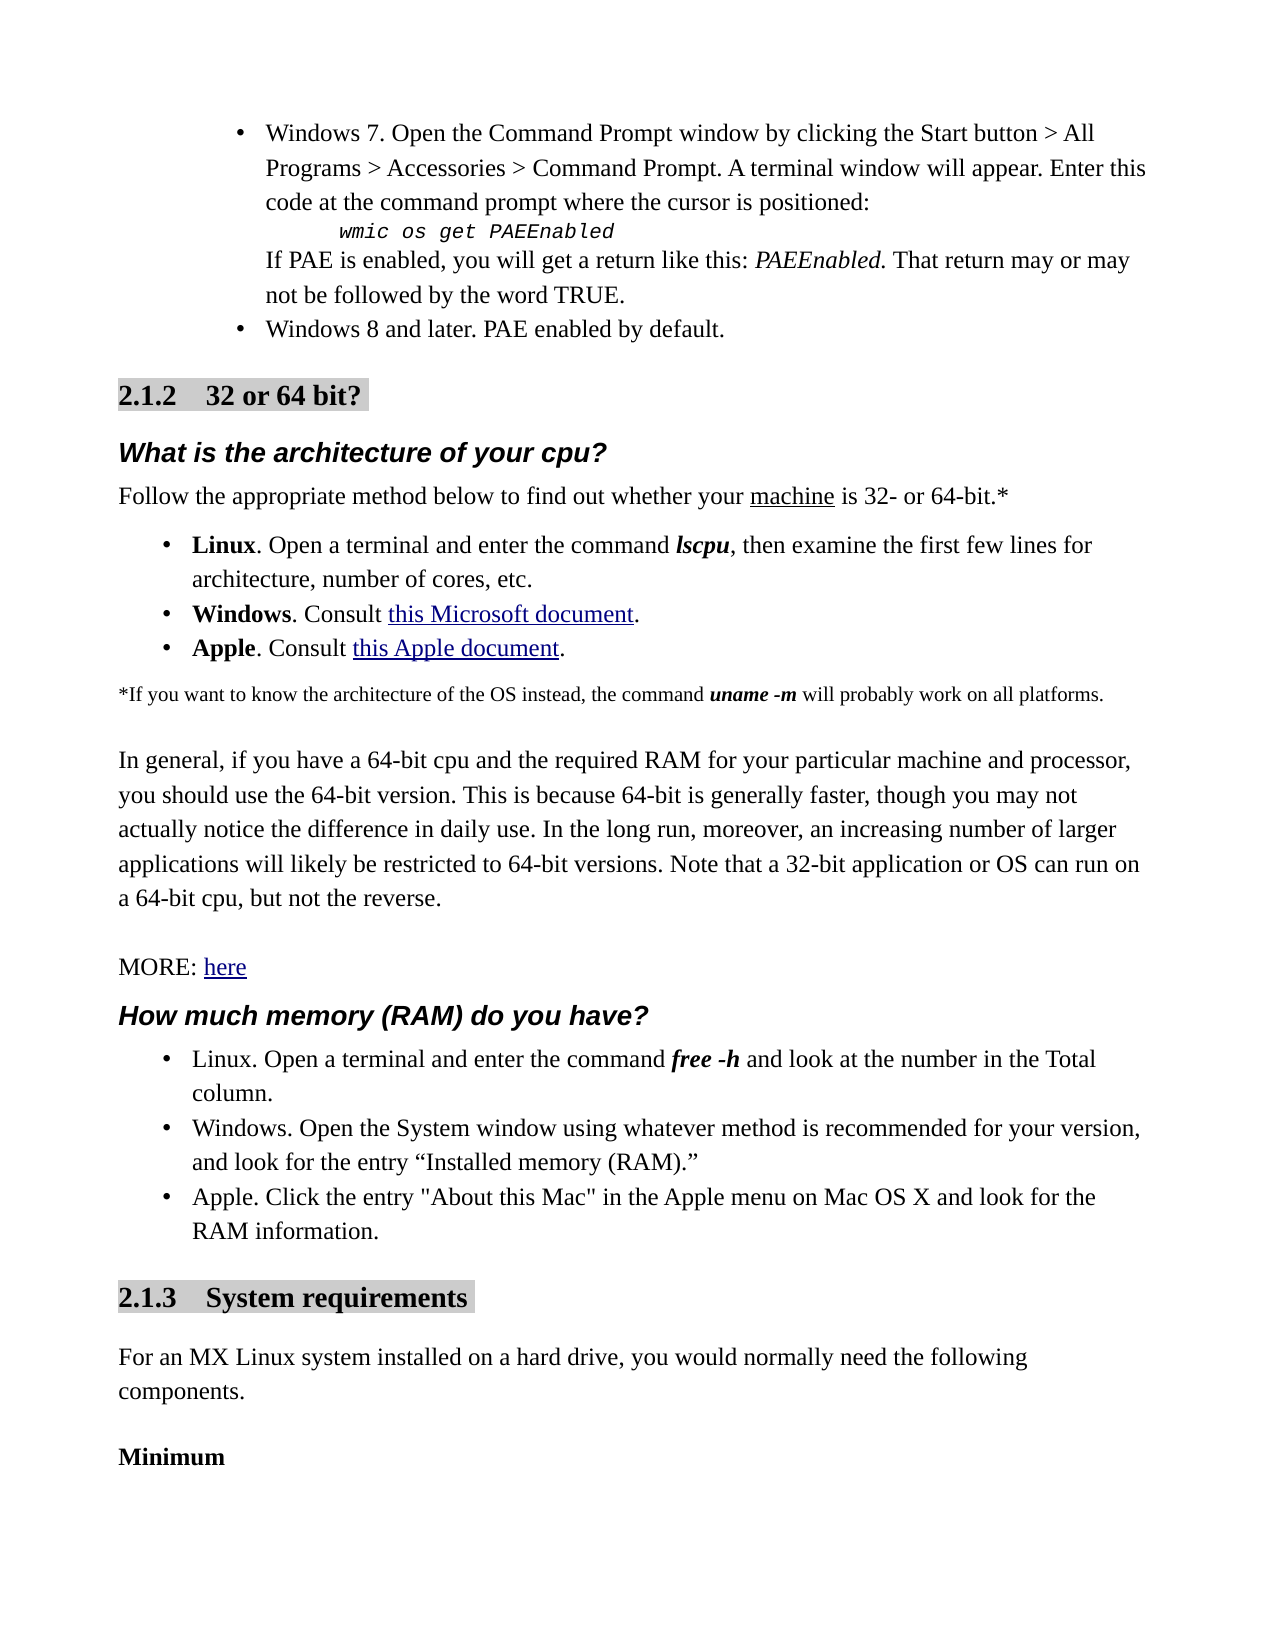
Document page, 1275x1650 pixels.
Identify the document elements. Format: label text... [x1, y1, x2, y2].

subtitle 2.1.2 32 or 64 bit? [369, 378, 1157, 411]
text In general, if you have a 64-bit cpu and the required RAM for your particular machine and processor, you should use the 64-bit version. This is because 64-bit is generally faster, though you may not actually notice the difference in daily use. In the long run, moreover, an increasing number of larger applications will likely be restricted to 64-bit versions. Note that a 32-bit application or OS can run on a 64-bit cpu, but not the reverse. [118, 746, 1157, 912]
list Windows 7. Open the Command Prompt window by clicking the Start button > All Programs > Accessories > Command Prompt. A terminal window will appear. Enter this code at the command prompt where the cursor is positioned: [236, 118, 1157, 216]
text Minimum [118, 1442, 1157, 1471]
subtitle How much memory (RAM) do you have? [118, 999, 1157, 1031]
text MORE: here [118, 952, 1157, 981]
subtitle What is the architecture of your cpu? [118, 436, 1157, 468]
text For an MX Linux system installed on a hard drive, you would normally need the following components. [118, 1342, 1142, 1405]
list wmic os get PAEEnabled [309, 222, 1157, 245]
list Windows 8 and later. PAE enabled by default. [236, 314, 1157, 343]
list Linux. Open a terminal and enter the command lscpu, then examine the first few lines for architecture, number of cores, etc. [162, 530, 1157, 593]
list Windows. Open the System window using whatever method is recommended for your version, and look for the entry “Installed memory (RAM).” [162, 1113, 1157, 1176]
list Apple. Consult this Apple document. [162, 633, 1157, 662]
subtitle 2.1.3 System requirements [475, 1280, 1157, 1313]
text *If you want to know the architecture of the OS instead, the command uname -m will probably work on all platforms. [118, 682, 1157, 706]
list Windows. Consult this Microsoft document. [162, 599, 1157, 627]
text Follow the appropriate method below to find out whether your machine is 32- or 64-bit.* [118, 481, 1157, 509]
list Apple. Click the entry "About this Mac" in the Apple menu on Mac OS X and look for the RAM information. [162, 1182, 1157, 1245]
list If PAE is enabled, you will get a return like this: PAEEnabled. That return may or may not be followed by the word TRUE. [236, 245, 1157, 308]
list Linux. Open a terminal and enter the command free -h and look at the number in the Total column. [162, 1044, 1157, 1107]
